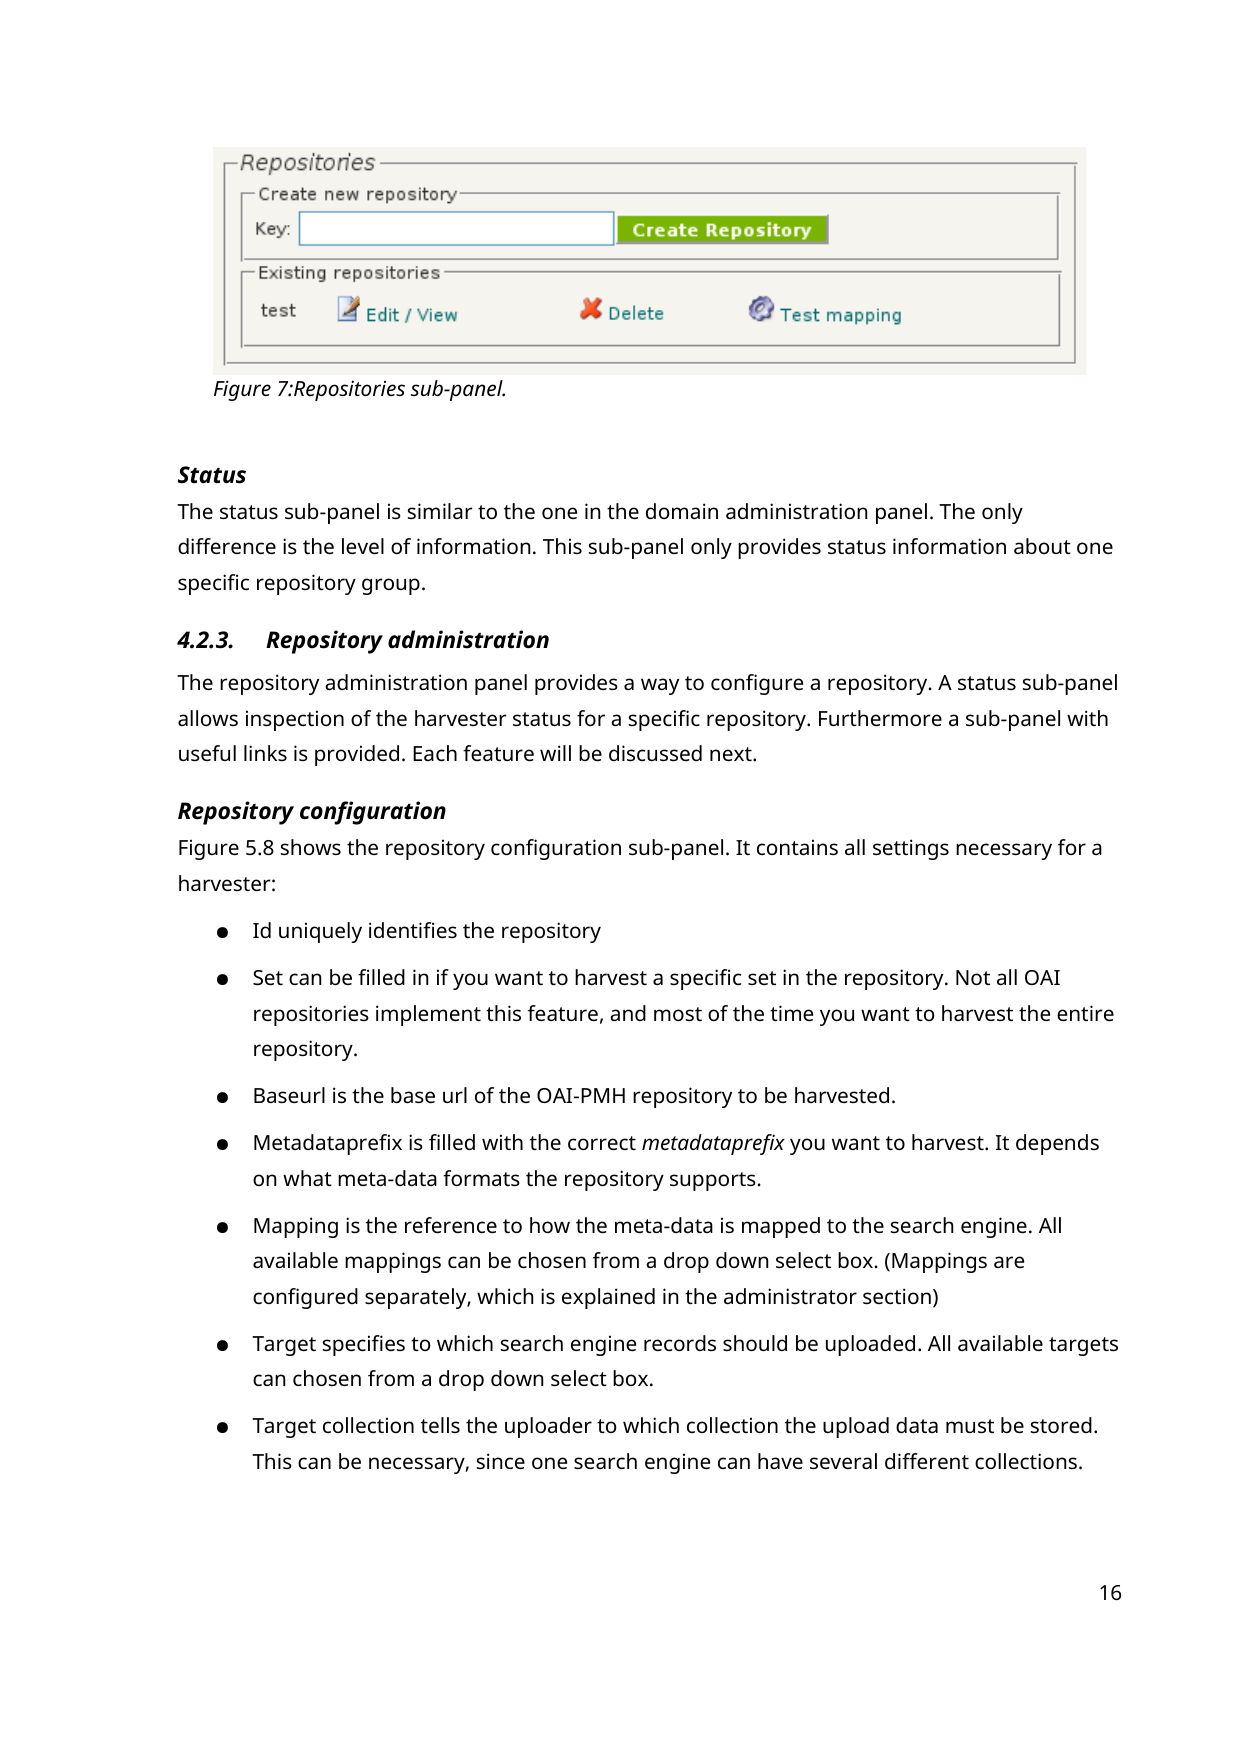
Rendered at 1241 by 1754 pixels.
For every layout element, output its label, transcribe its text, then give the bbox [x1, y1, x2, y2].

list Mapping is the reference to how the meta-data is mapped to the search engine. All available mappings can be chosen from a drop down select box. (Mappings are configured separately, which is explained in the administrator section) [215, 1204, 1122, 1310]
picture [213, 147, 1087, 375]
subtitle Repository administration [177, 620, 1122, 655]
list Metadataprefix is filled with the correct metadataprefix you want to harvest. It depends on what meta-data formats the repository supports. [215, 1121, 1122, 1192]
text Figure 7:Repositories sub-panel. [213, 375, 1086, 403]
list Set can be filled in if you want to harvest a specific set in the repository. Not all OAI repositories implement this feature, and most of the time you want to harvest the entire repository. [215, 956, 1122, 1062]
text Figure 5.8 shows the repository configuration sub-panel. It contains all settings necessary for a harvester: [177, 826, 1122, 897]
text The repository administration panel provides a way to configure a repository. A status sub-panel allows inspection of the harvester status for a specific repository. Furthermore a sub-panel with useful links is provided. Each feature will be discussed next. [177, 661, 1122, 767]
subtitle Repository configuration [177, 791, 1122, 826]
subtitle Status [177, 455, 1122, 490]
list Baseurl is the base url of the OAI-PMH repository to be harvested. [215, 1074, 1122, 1110]
text The status sub-panel is similar to the one in the domain administration panel. The only difference is the level of information. This sub-panel only provides status information about one specific repository group. [177, 490, 1122, 596]
list Target specifies to which search engine records should be uploaded. All available targets can chosen from a drop down select box. [215, 1322, 1122, 1393]
list Id uniquely identifies the repository [215, 909, 1122, 944]
list Target collection tells the uploader to which collection the upload data must be stored. This can be necessary, since one search engine can have several different collections. [215, 1405, 1122, 1476]
